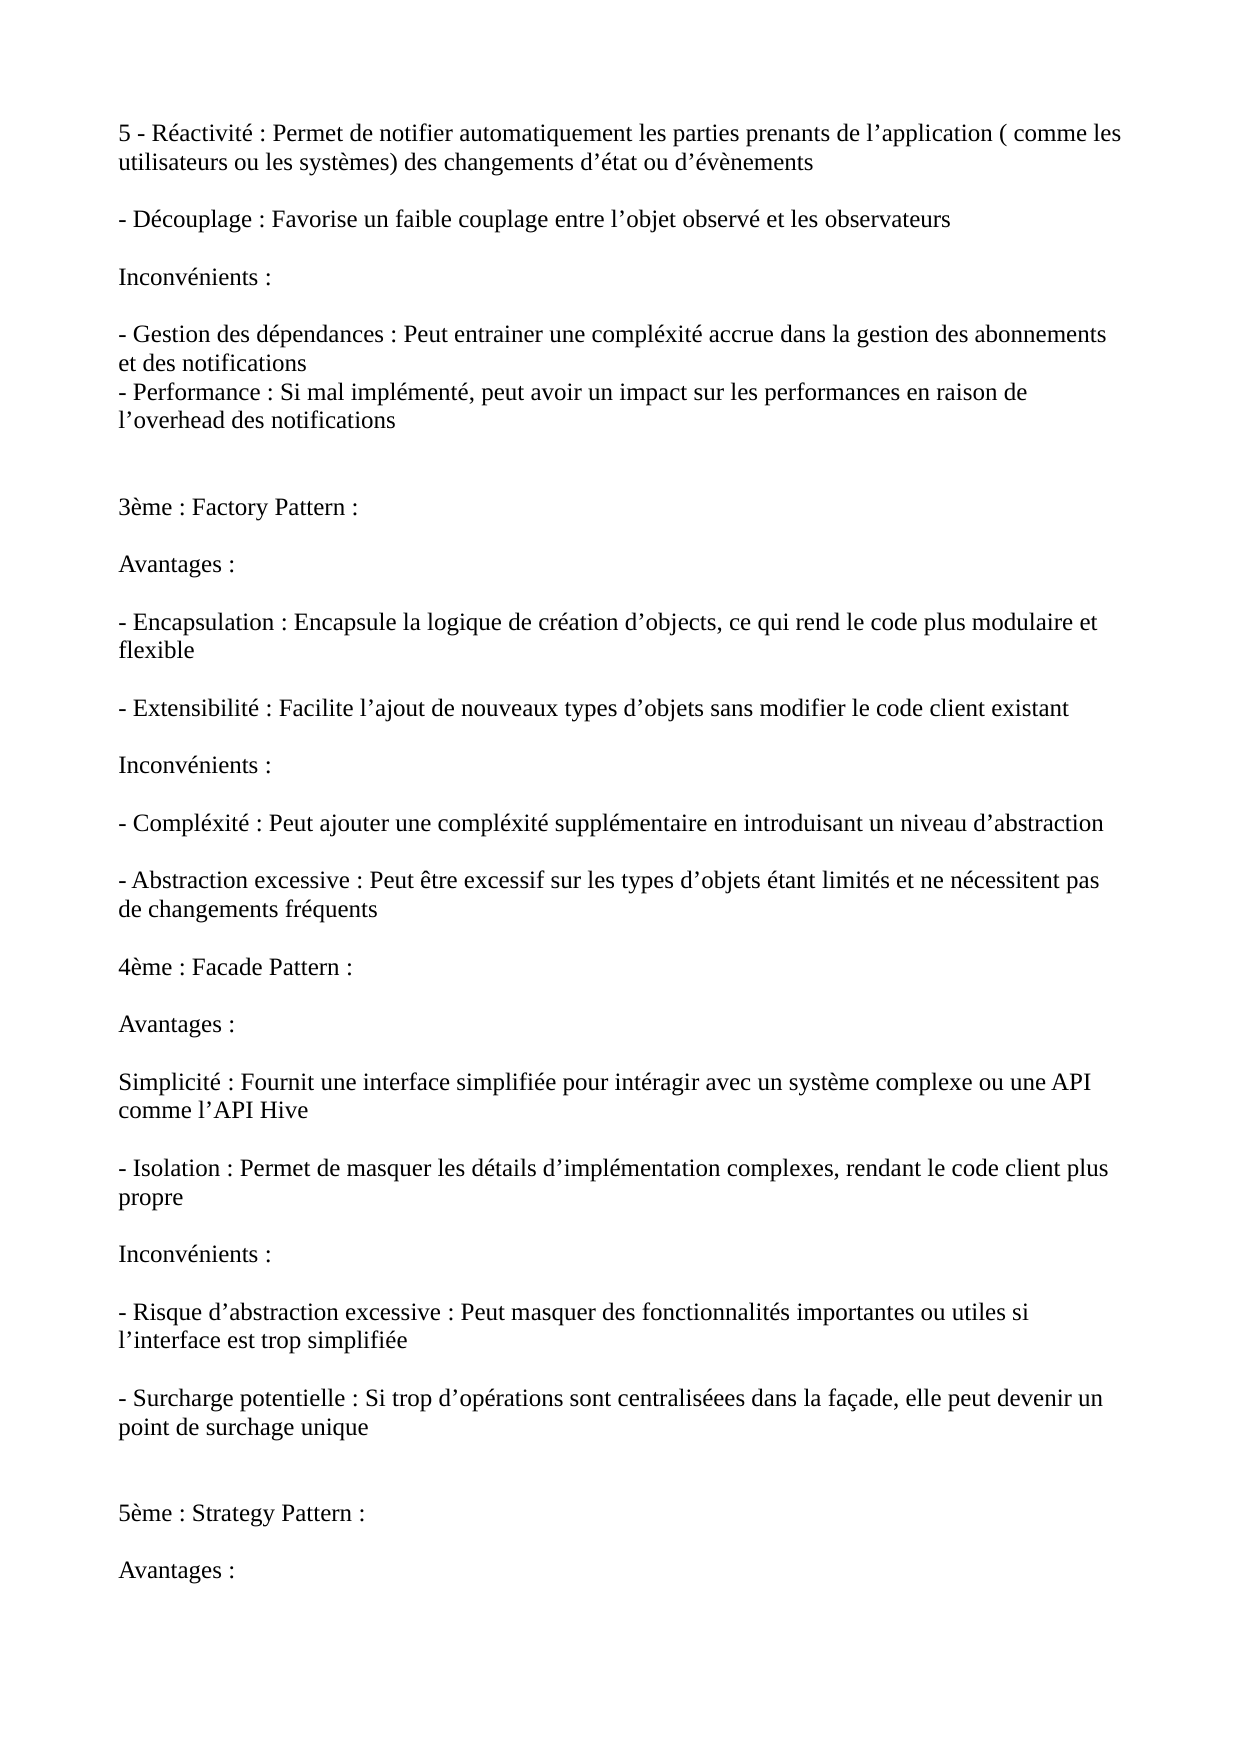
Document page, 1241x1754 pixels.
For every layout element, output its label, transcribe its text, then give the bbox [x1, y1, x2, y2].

text Avantages : [118, 549, 1122, 578]
text - Compléxité : Peut ajouter une compléxité supplémentaire en introduisant un niveau d’abstraction [118, 808, 1122, 837]
text - Isolation : Permet de masquer les détails d’implémentation complexes, rendant le code client plus propre [118, 1153, 1122, 1211]
text Inconvénients : [118, 751, 1122, 779]
text - Surcharge potentielle : Si trop d’opérations sont centraliséees dans la façade, elle peut devenir un point de surchage unique [118, 1383, 1122, 1441]
text Avantages : [118, 1556, 1122, 1584]
text Inconvénients : [118, 262, 1122, 291]
text 5 - Réactivité : Permet de notifier automatiquement les parties prenants de l’application ( comme les utilisateurs ou les systèmes) des changements d’état ou d’évènements [118, 118, 1122, 176]
text - Abstraction excessive : Peut être excessif sur les types d’objets étant limités et ne nécessitent pas de changements fréquents [118, 866, 1122, 923]
text Simplicité : Fournit une interface simplifiée pour intéragir avec un système complexe ou une API comme l’API Hive [118, 1067, 1122, 1124]
text 3ème : Factory Pattern : [118, 492, 1122, 521]
text - Risque d’abstraction excessive : Peut masquer des fonctionnalités importantes ou utiles si l’interface est trop simplifiée [118, 1297, 1122, 1354]
text - Extensibilité : Facilite l’ajout de nouveaux types d’objets sans modifier le code client existant [118, 693, 1122, 722]
text 5ème : Strategy Pattern : [118, 1498, 1122, 1527]
text - Encapsulation : Encapsule la logique de création d’objects, ce qui rend le code plus modulaire et flexible [118, 607, 1122, 664]
text 4ème : Facade Pattern : [118, 952, 1122, 981]
text - Performance : Si mal implémenté, peut avoir un impact sur les performances en raison de l’overhead des notifications [118, 377, 1122, 434]
text - Gestion des dépendances : Peut entrainer une compléxité accrue dans la gestion des abonnements et des notifications [118, 319, 1122, 377]
text Avantages : [118, 1009, 1122, 1038]
text Inconvénients : [118, 1239, 1122, 1268]
text - Découplage : Favorise un faible couplage entre l’objet observé et les observateurs [118, 204, 1122, 233]
